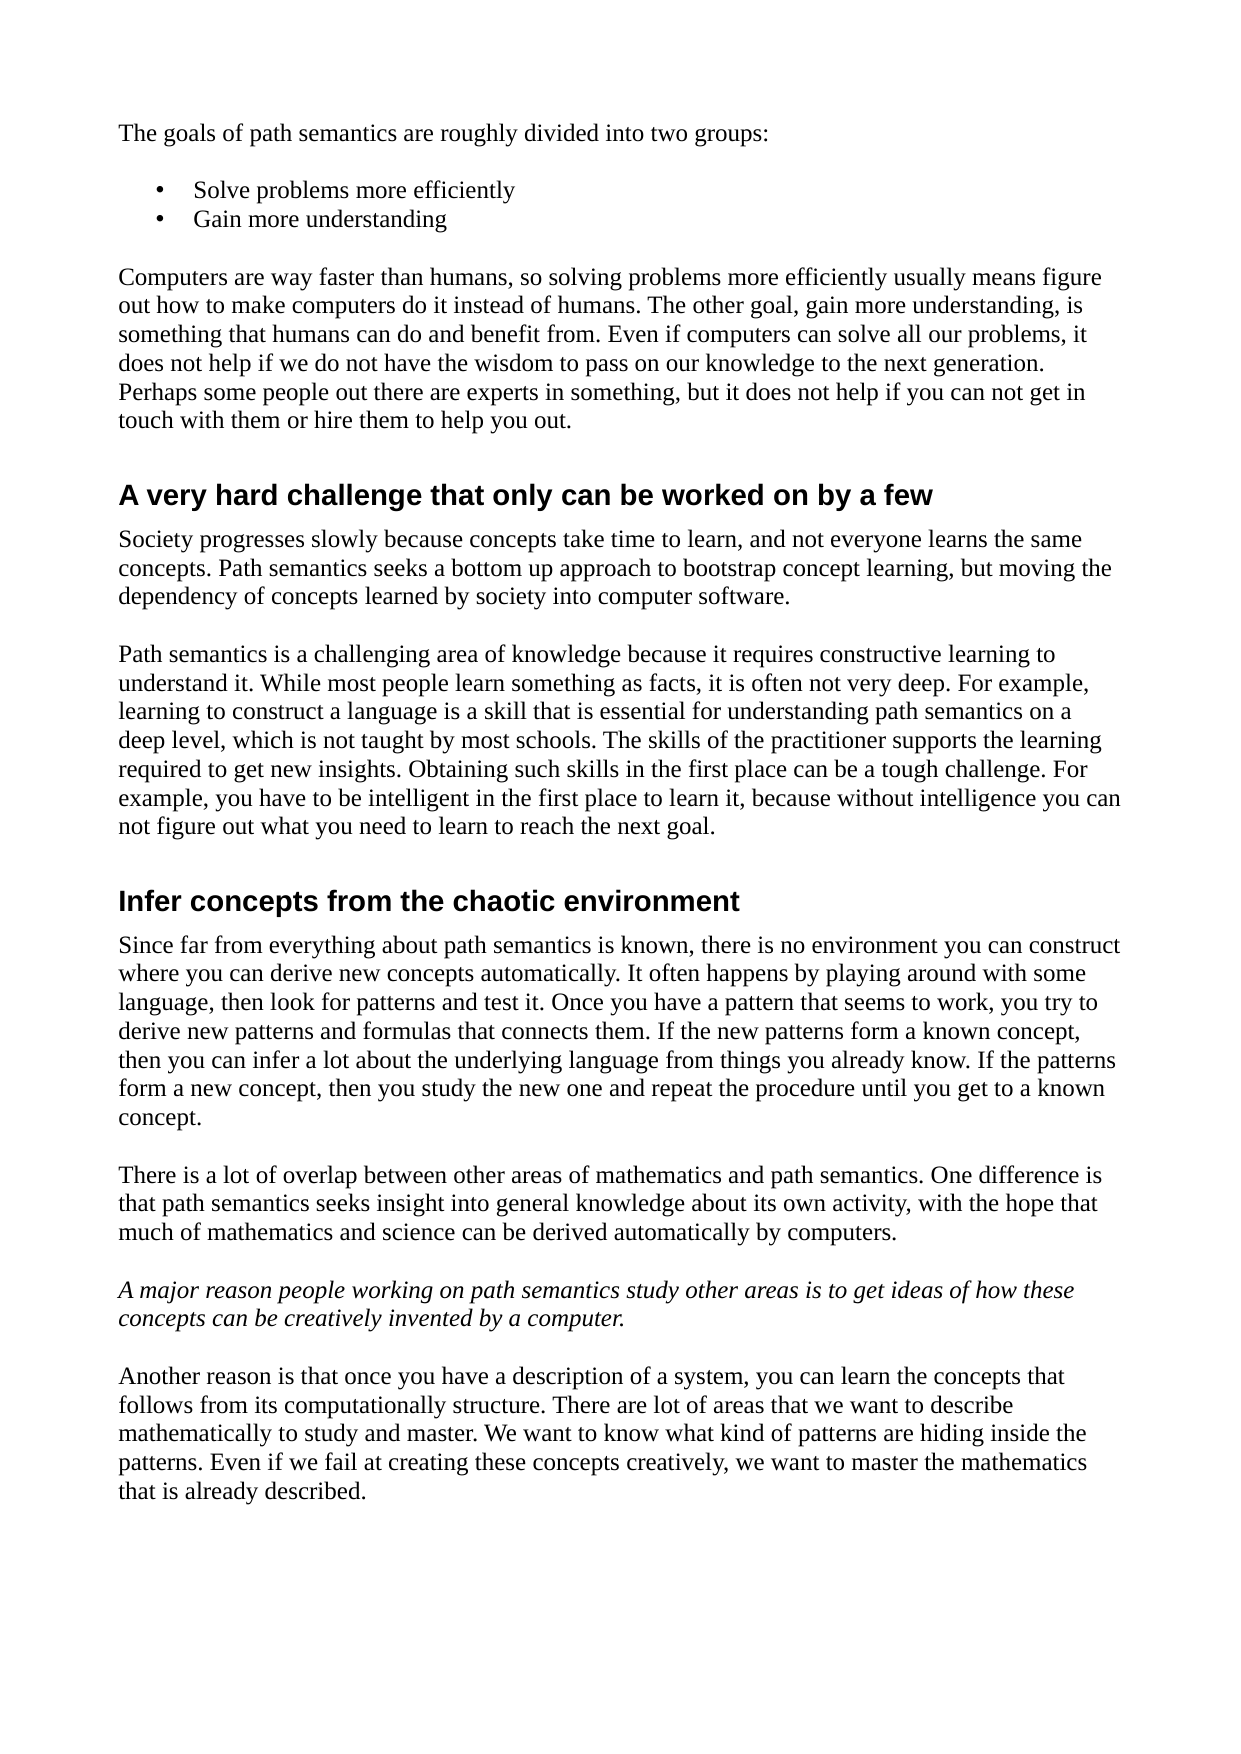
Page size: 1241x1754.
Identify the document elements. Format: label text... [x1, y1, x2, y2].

text Path semantics is a challenging area of knowledge because it requires constructive learning to understand it. While most people learn something as facts, it is often not very deep. For example, learning to construct a language is a skill that is essential for understanding path semantics on a deep level, which is not taught by most schools. The skills of the practitioner supports the learning required to get new insights. Obtaining such skills in the first place can be a tough challenge. For example, you have to be intelligent in the first place to learn it, because without intelligence you can not figure out what you need to learn to reach the next goal. [118, 639, 1122, 840]
list Solve problems more efficiently [156, 176, 1122, 204]
list Gain more understanding [156, 204, 1122, 233]
text The goals of path semantics are roughly divided into two groups: [118, 118, 1122, 147]
text Another reason is that once you have a description of a system, you can learn the concepts that follows from its computationally structure. There are lot of areas that we want to describe mathematically to study and master. We want to know what kind of patterns are hiding inside the patterns. Even if we fail at creating these concepts creatively, we want to master the mathematics that is already described. [118, 1361, 1122, 1505]
text Society progresses slowly because concepts take time to learn, and not everyone learns the same concepts. Path semantics seeks a bottom up approach to bootstrap concept learning, but moving the dependency of concepts learned by society into computer software. [118, 524, 1122, 610]
subtitle A very hard challenge that only can be worked on by a few [118, 478, 1122, 511]
text There is a lot of overlap between other areas of mathematics and path semantics. One difference is that path semantics seeks insight into general knowledge about its own activity, with the hope that much of mathematics and science can be derived automatically by computers. [118, 1160, 1122, 1246]
text Since far from everything about path semantics is known, there is no environment you can construct where you can derive new concepts automatically. It often happens by playing around with some language, then look for patterns and test it. Once you have a pattern that seems to work, you try to derive new patterns and formulas that connects them. If the new patterns form a known concept, then you can infer a lot about the underlying language from things you already know. If the patterns form a new concept, then you study the new one and repeat the procedure until you get to a known concept. [118, 930, 1122, 1131]
subtitle Infer concepts from the chaotic environment [118, 883, 1122, 917]
text Computers are way faster than humans, so solving problems more efficiently usually means figure out how to make computers do it instead of humans. The other goal, gain more understanding, is something that humans can do and benefit from. Even if computers can solve all our problems, it does not help if we do not have the wisdom to pass on our knowledge to the next generation. Perhaps some people out there are experts in something, but it does not help if you can not get in touch with them or hire them to help you out. [118, 262, 1122, 434]
text A major reason people working on path semantics study other areas is to get ideas of how these concepts can be creatively invented by a computer. [118, 1275, 1122, 1332]
